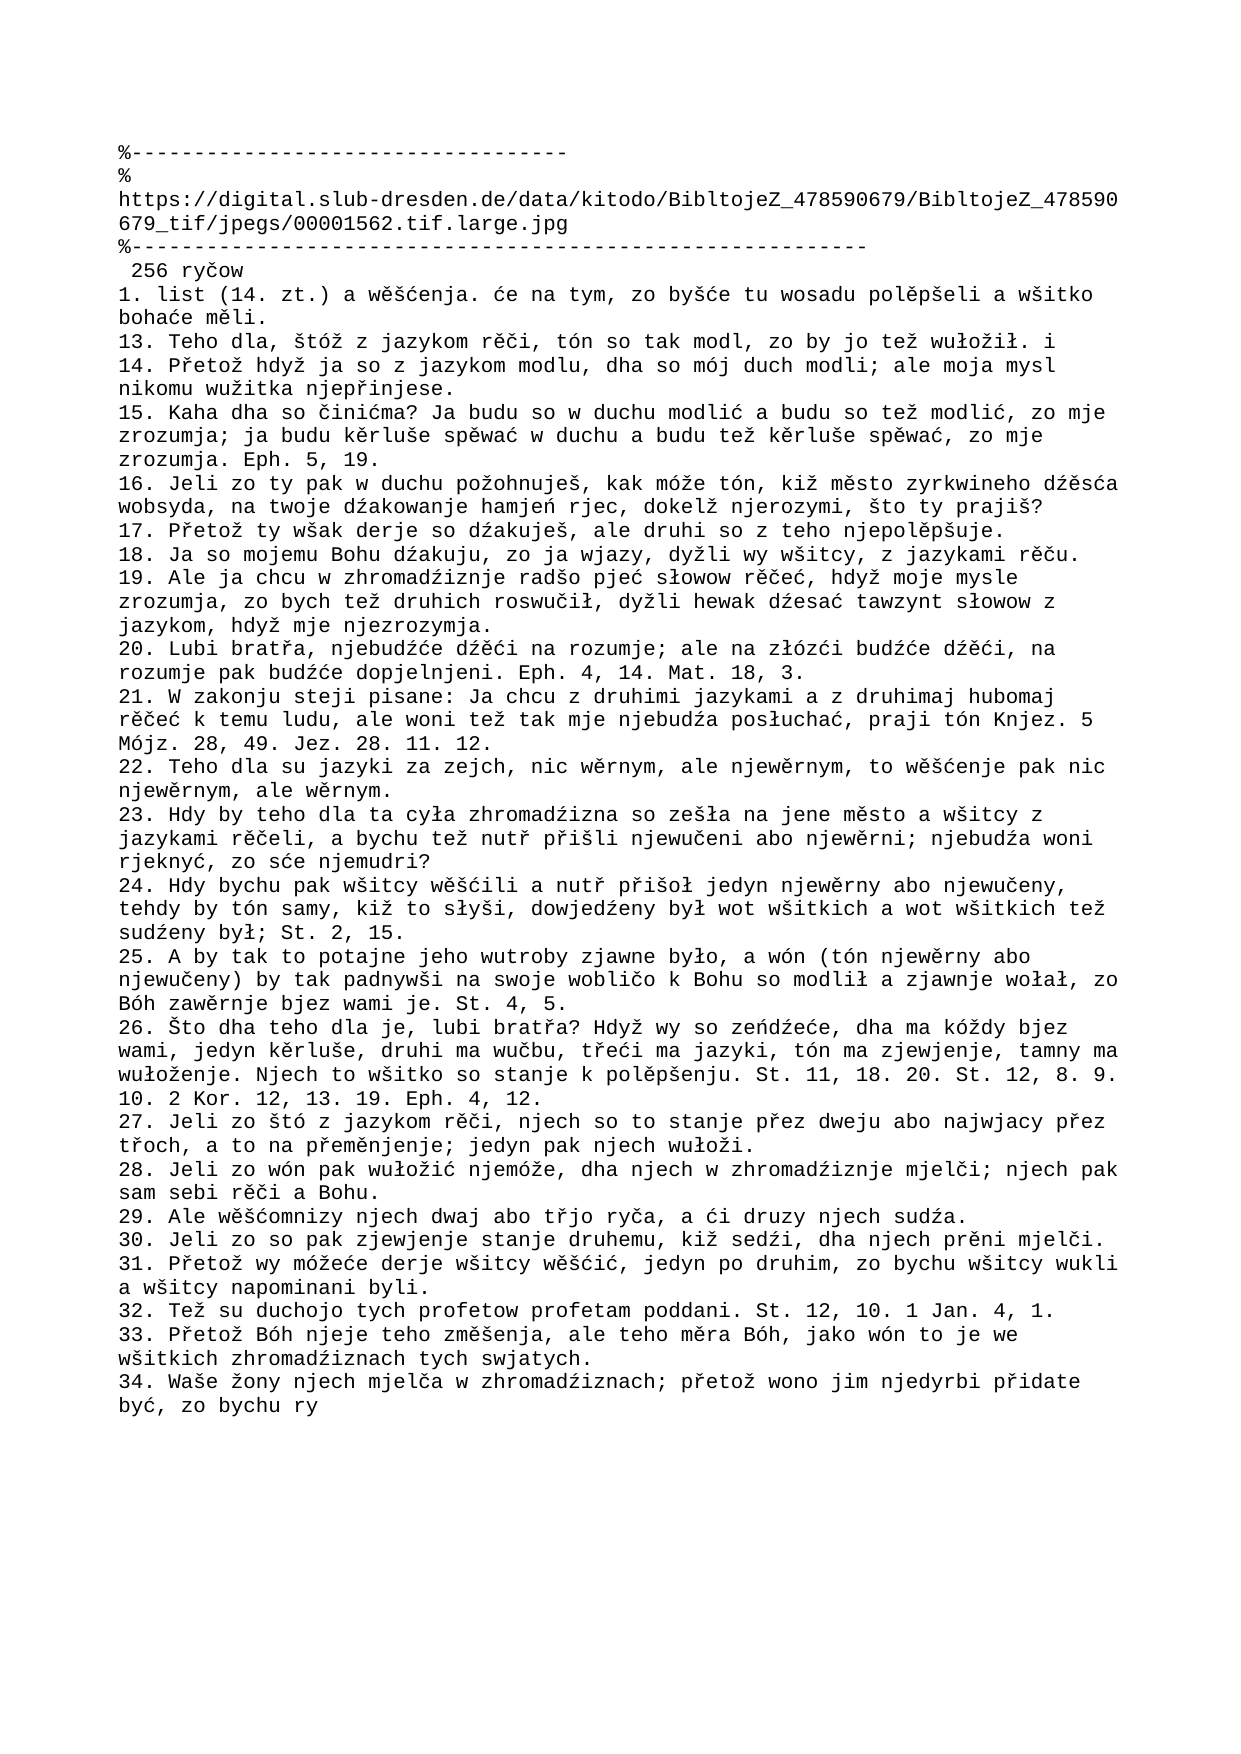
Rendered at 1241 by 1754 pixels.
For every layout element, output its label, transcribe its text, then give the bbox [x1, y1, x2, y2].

text 29. Ale wěšćomnizy njech dwaj abo třjo ryča, a ći druzy njech sudźa. [118, 1206, 1122, 1229]
text 31. Přetož wy móžeće derje wšitcy wěšćić, jedyn po druhim, zo bychu wšitcy wukli a wšitcy napominani byli. [118, 1253, 1122, 1300]
text % https://digital.slub-dresden.de/data/kitodo/BibltojeZ_478590679/BibltojeZ_478590679_tif/jpegs/00001562.tif.large.jpg [118, 165, 1122, 236]
text 20. Lubi bratřa, njebudźće dźěći na rozumje; ale na złózći budźće dźěći, na rozumje pak budźće dopjelnjeni. Eph. 4, 14. Mat. 18, 3. [118, 638, 1122, 686]
text 256 ryčow [118, 260, 1122, 284]
text 25. A by tak to potajne jeho wutroby zjawne było, a wón (tón njewěrny abo njewučeny) by tak padnywši na swoje wobličo k Bohu so modlił a zjawnje wołał, zo Bóh zawěrnje bjez wami je. St. 4, 5. [118, 946, 1122, 1017]
text 13. Teho dla, štóž z jazykom rěči, tón so tak modl, zo by jo tež wułožił. i [118, 331, 1122, 354]
text 23. Hdy by teho dla ta cyła zhromadźizna so zešła na jene město a wšitcy z jazykami rěčeli, a bychu tež nutř přišli njewučeni abo njewěrni; njebudźa woni rjeknyć, zo sće njemudri? [118, 804, 1122, 875]
text 26. Što dha teho dla je, lubi bratřa? Hdyž wy so zeńdźeće, dha ma kóždy bjez wami, jedyn kěrluše, druhi ma wučbu, třeći ma jazyki, tón ma zjewjenje, tamny ma wułoženje. Njech to wšitko so stanje k polěpšenju. St. 11, 18. 20. St. 12, 8. 9. 10. 2 Kor. 12, 13. 19. Eph. 4, 12. [118, 1017, 1122, 1111]
text 19. Ale ja chcu w zhromadźiznje radšo pjeć słowow rěčeć, hdyž moje mysle zrozumja, zo bych tež druhich roswučił, dyžli hewak dźesać tawzynt słowow z jazykom, hdyž mje njezrozymja. [118, 567, 1122, 638]
text 16. Jeli zo ty pak w duchu požohnuješ, kak móže tón, kiž město zyrkwineho dźěsća wobsyda, na twoje dźakowanje hamjeń rjec, dokelž njerozymi, što ty prajiš? [118, 473, 1122, 520]
text 24. Hdy bychu pak wšitcy wěšćili a nutř přišoł jedyn njewěrny abo njewučeny, tehdy by tón samy, kiž to słyši, dowjedźeny był wot wšitkich a wot wšitkich tež sudźeny był; St. 2, 15. [118, 875, 1122, 946]
text 14. Přetož hdyž ja so z jazykom modlu, dha so mój duch modli; ale moja mysl nikomu wužitka njepřinjese. [118, 354, 1122, 402]
text 18. Ja so mojemu Bohu dźakuju, zo ja wjazy, dyžli wy wšitcy, z jazykami rěču. [118, 544, 1122, 567]
text %----------------------------------------------------------- [118, 236, 1122, 260]
text 34. Waše žony njech mjelča w zhromadźiznach; přetož wono jim njedyrbi přidate być, zo bychu ry [118, 1371, 1122, 1419]
text %----------------------------------- [118, 142, 1122, 165]
text 33. Přetož Bóh njeje teho změšenja, ale teho měra Bóh, jako wón to je we wšitkich zhromadźiznach tych swjatych. [118, 1324, 1122, 1371]
text 21. W zakonju steji pisane: Ja chcu z druhimi jazykami a z druhimaj hubomaj rěčeć k temu ludu, ale woni tež tak mje njebudźa posłuchać, praji tón Knjez. 5 Mójz. 28, 49. Jez. 28. 11. 12. [118, 686, 1122, 757]
text 1. list (14. zt.) a wěšćenja. će na tym, zo byšće tu wosadu polěpšeli a wšitko bohaće měli. [118, 284, 1122, 331]
text 17. Přetož ty wšak derje so dźakuješ, ale druhi so z teho njepolěpšuje. [118, 520, 1122, 544]
text 15. Kaha dha so činićma? Ja budu so w duchu modlić a budu so tež modlić, zo mje zrozumja; ja budu kěrluše spěwać w duchu a budu tež kěrluše spěwać, zo mje zrozumja. Eph. 5, 19. [118, 402, 1122, 473]
text 27. Jeli zo štó z jazykom rěči, njech so to stanje přez dweju abo najwjacy přez třoch, a to na přeměnjenje; jedyn pak njech wułoži. [118, 1111, 1122, 1158]
text 22. Teho dla su jazyki za zejch, nic wěrnym, ale njewěrnym, to wěšćenje pak nic njewěrnym, ale wěrnym. [118, 757, 1122, 804]
text 32. Tež su duchojo tych profetow profetam poddani. St. 12, 10. 1 Jan. 4, 1. [118, 1300, 1122, 1324]
text 30. Jeli zo so pak zjewjenje stanje druhemu, kiž sedźi, dha njech prěni mjelči. [118, 1229, 1122, 1253]
text 28. Jeli zo wón pak wułožić njemóže, dha njech w zhromadźiznje mjelči; njech pak sam sebi rěči a Bohu. [118, 1158, 1122, 1206]
